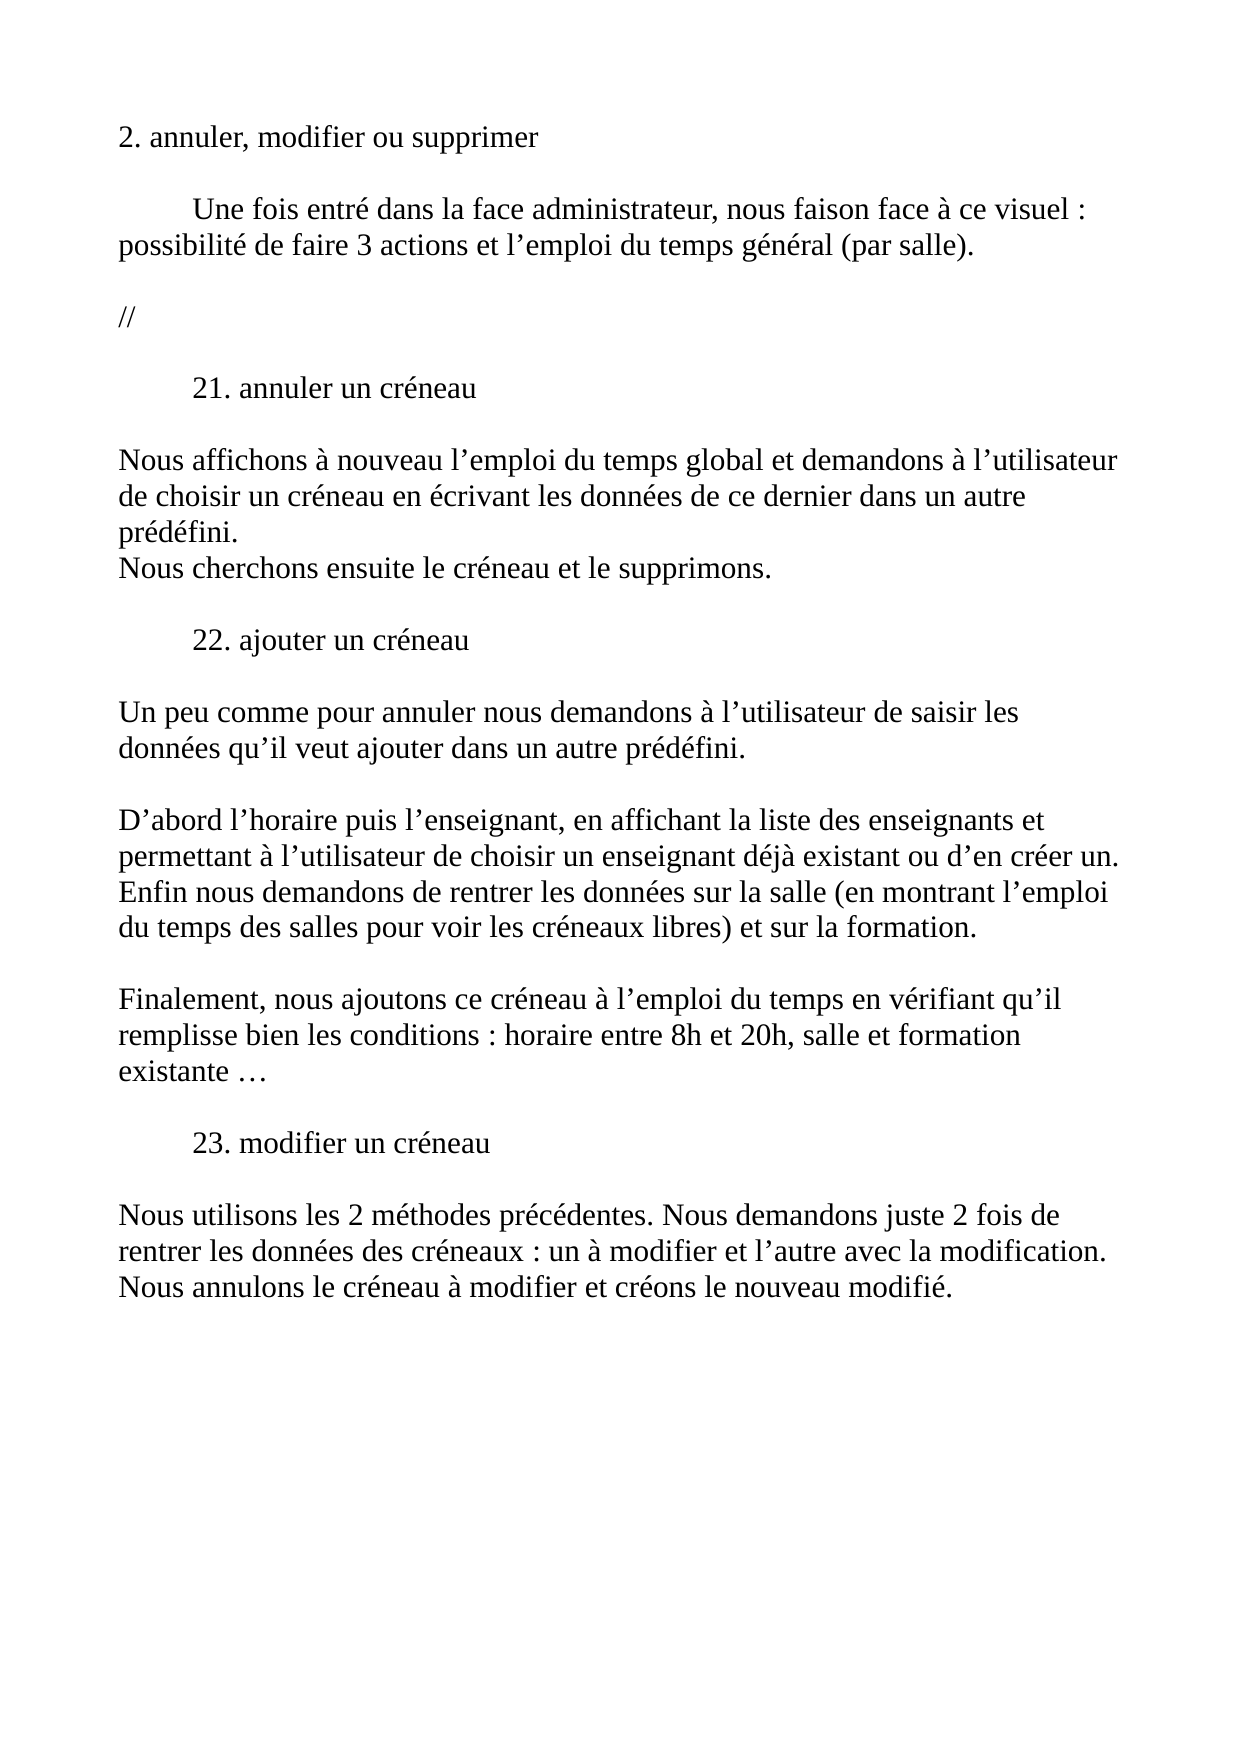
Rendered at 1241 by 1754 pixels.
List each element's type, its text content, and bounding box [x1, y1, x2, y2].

text Enfin nous demandons de rentrer les données sur la salle (en montrant l’emploi du temps des salles pour voir les créneaux libres) et sur la formation. [118, 873, 1122, 945]
text // [118, 298, 1122, 334]
text Un peu comme pour annuler nous demandons à l’utilisateur de saisir les données qu’il veut ajouter dans un autre prédéfini. [118, 693, 1122, 765]
text possibilité de faire 3 actions et l’emploi du temps général (par salle). [118, 226, 1122, 262]
text 22. ajouter un créneau [118, 621, 1122, 657]
text D’abord l’horaire puis l’enseignant, en affichant la liste des enseignants et permettant à l’utilisateur de choisir un enseignant déjà existant ou d’en créer un. [118, 801, 1122, 873]
text 21. annuler un créneau [118, 370, 1122, 406]
text Nous cherchons ensuite le créneau et le supprimons. [118, 549, 1122, 585]
text Nous utilisons les 2 méthodes précédentes. Nous demandons juste 2 fois de rentrer les données des créneaux : un à modifier et l’autre avec la modification. [118, 1196, 1122, 1268]
text 23. modifier un créneau [118, 1124, 1122, 1160]
text Finalement, nous ajoutons ce créneau à l’emploi du temps en vérifiant qu’il remplisse bien les conditions : horaire entre 8h et 20h, salle et formation existante … [118, 981, 1122, 1088]
text Nous affichons à nouveau l’emploi du temps global et demandons à l’utilisateur de choisir un créneau en écrivant les données de ce dernier dans un autre prédéfini. [118, 442, 1122, 549]
text Une fois entré dans la face administrateur, nous faison face à ce visuel : [118, 190, 1122, 226]
text Nous annulons le créneau à modifier et créons le nouveau modifié. [118, 1268, 1122, 1304]
text 2. annuler, modifier ou supprimer [118, 118, 1122, 154]
